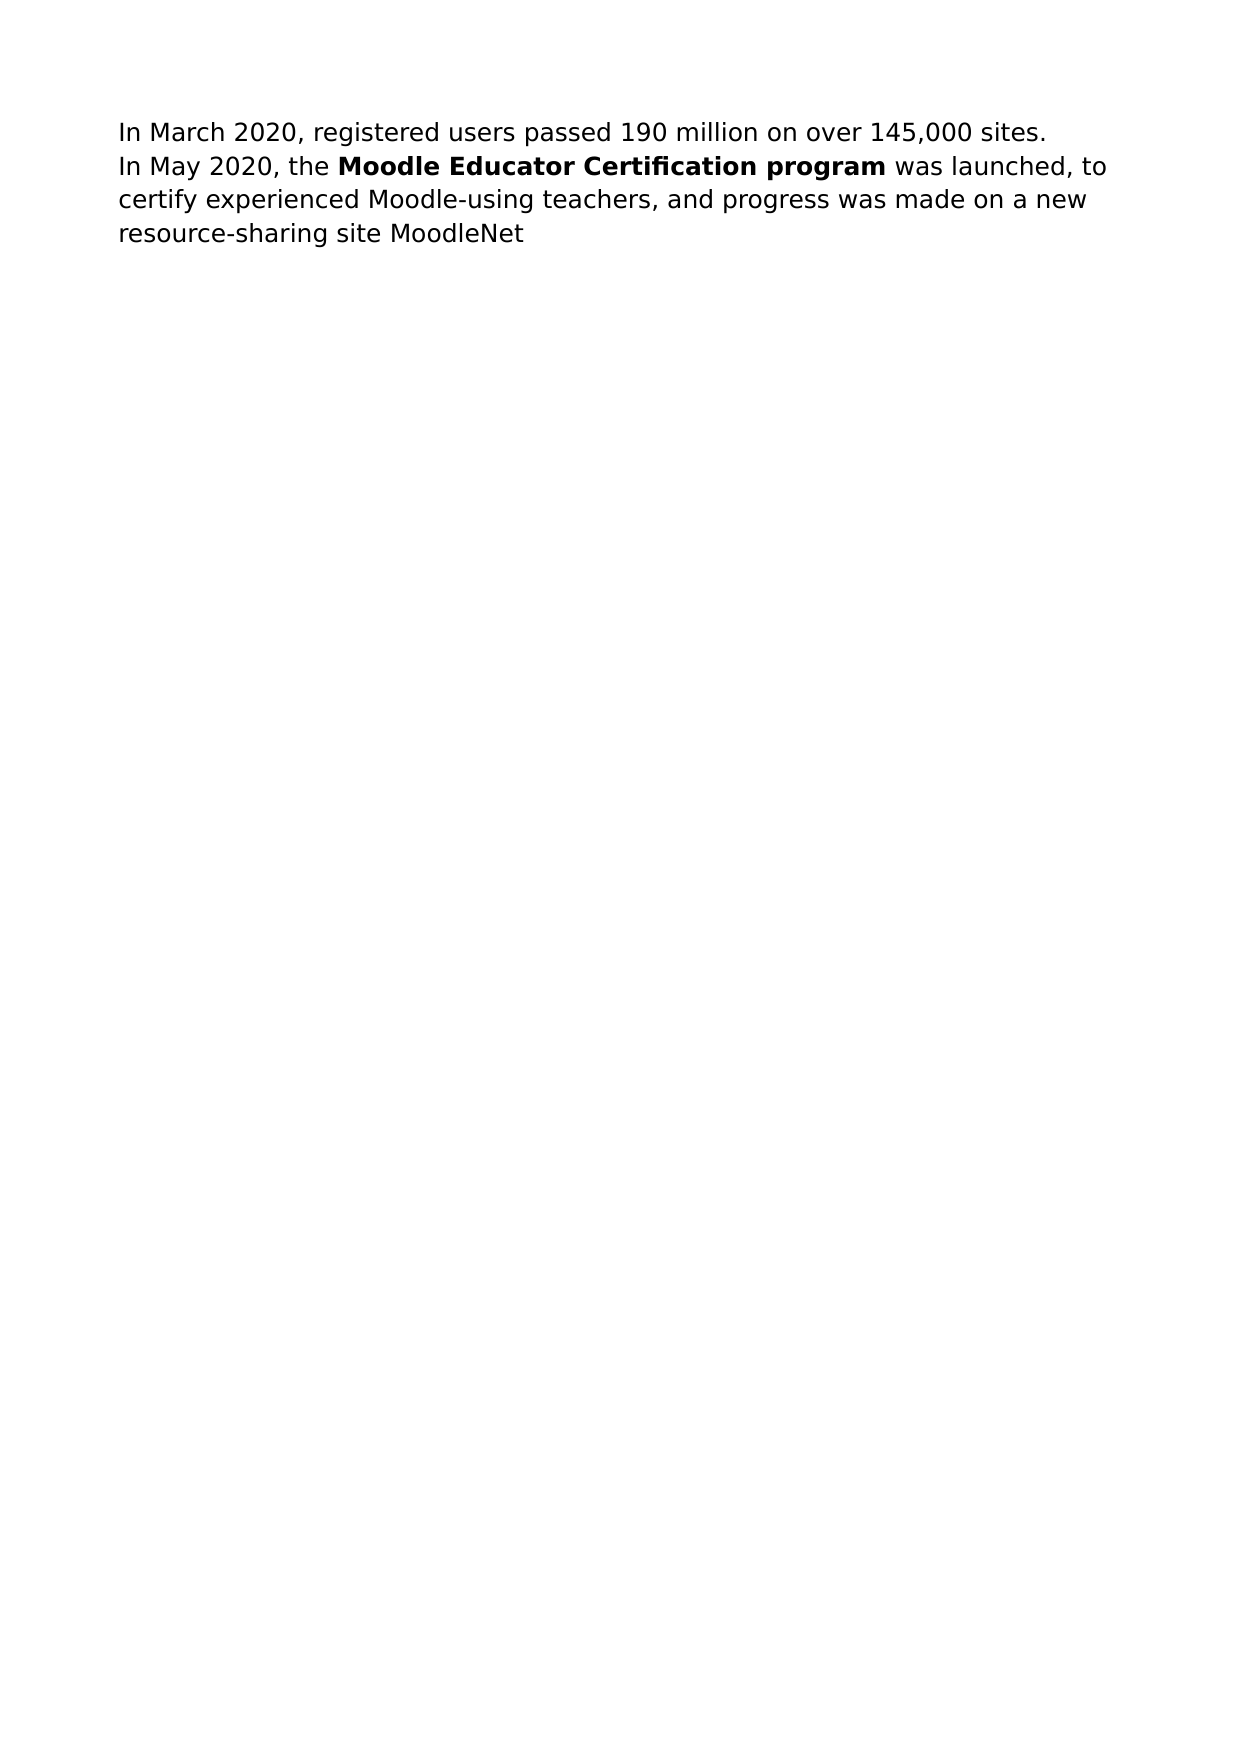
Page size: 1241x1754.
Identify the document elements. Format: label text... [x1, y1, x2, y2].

text In March 2020, registered users passed 190 million on over 145,000 sites. [118, 118, 1122, 147]
text In May 2020, the Moodle Educator Certification program was launched, to certify experienced Moodle-using teachers, and progress was made on a new resource-sharing site MoodleNet [118, 152, 1122, 248]
